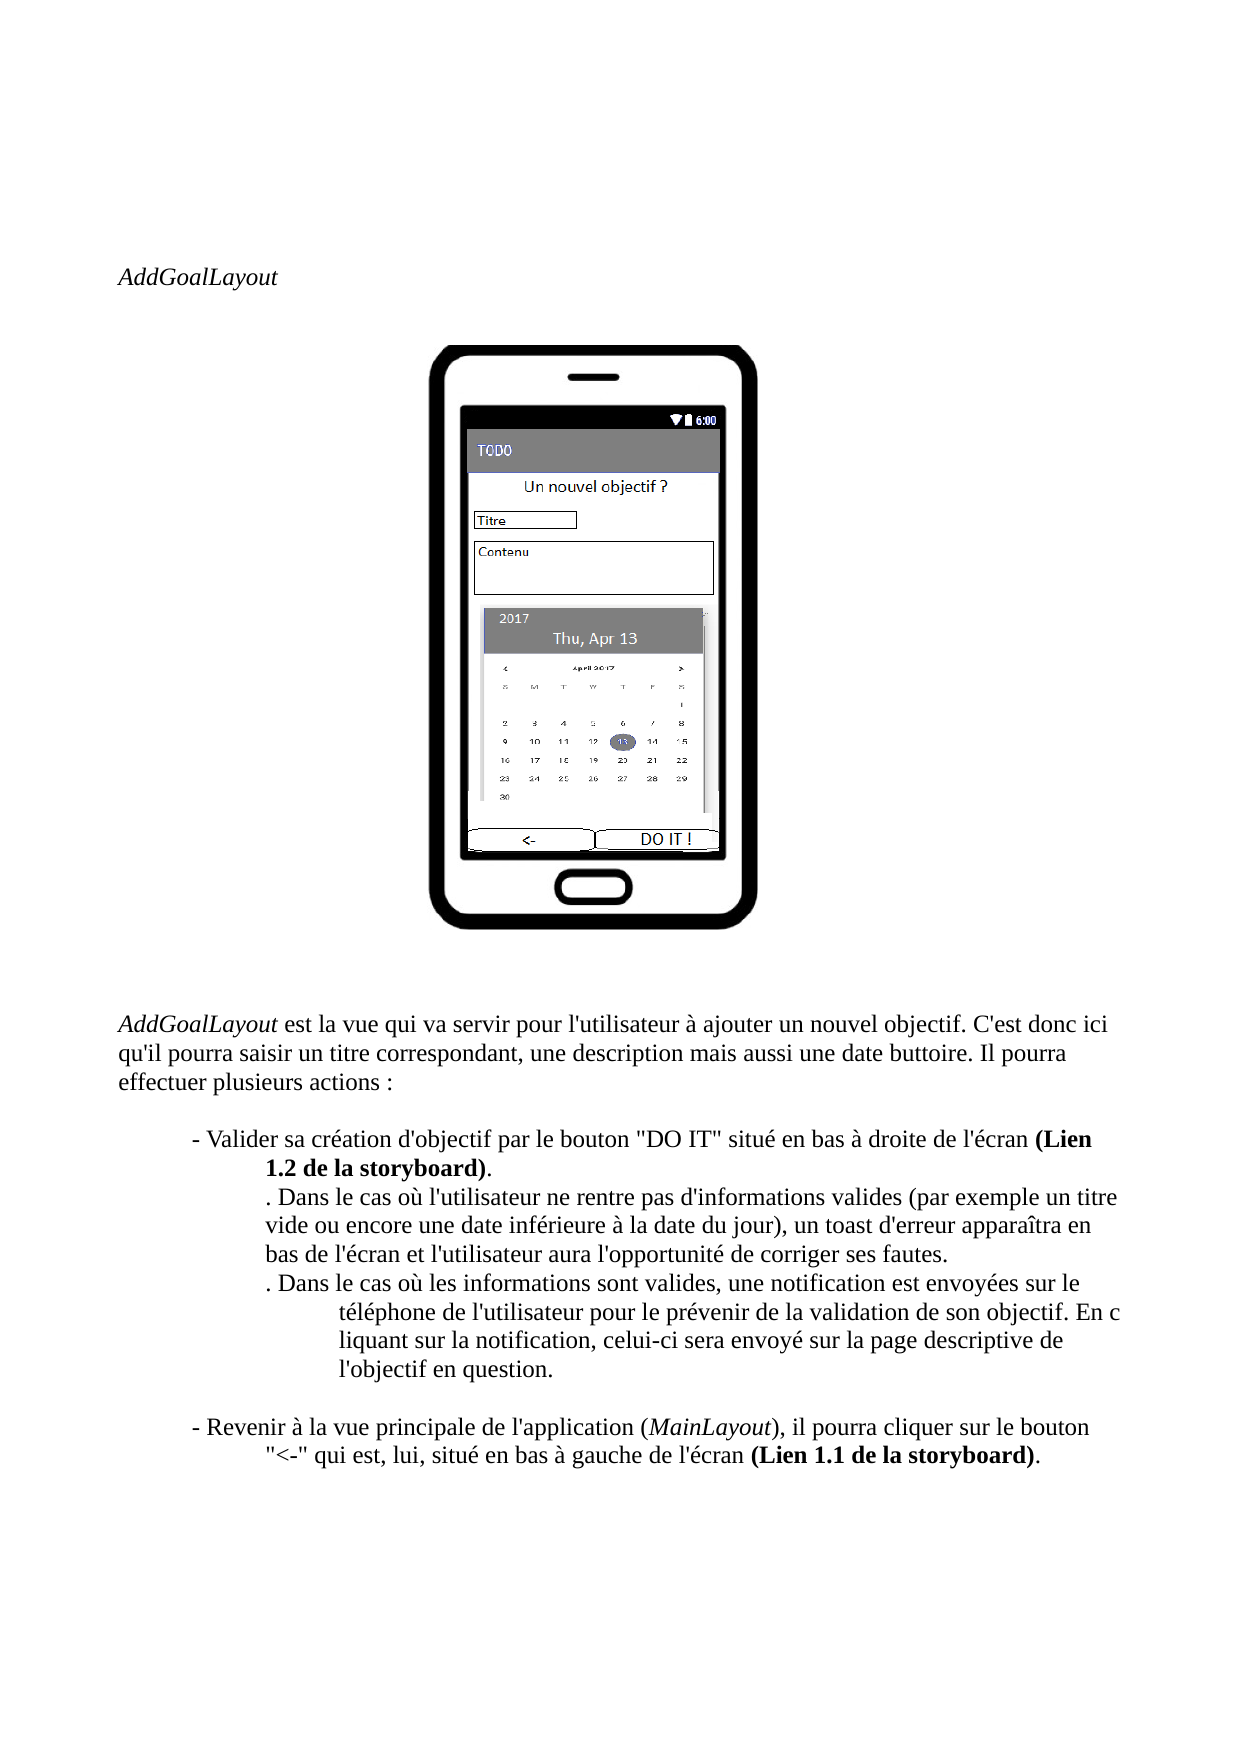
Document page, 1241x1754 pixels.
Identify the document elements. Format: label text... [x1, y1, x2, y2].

picture [426, 345, 758, 930]
text - Valider sa création d'objectif par le bouton "DO IT" situé en bas à droite de l'écran (Lien 1.2 de la storyboard). [118, 1124, 1122, 1182]
text . Dans le cas où les informations sont valides, une notification est envoyées sur le téléphone de l'utilisateur pour le prévenir de la validation de son objectif. En c liquant sur la notification, celui-ci sera envoyé sur la page descriptive de l'objectif en question. [118, 1268, 1122, 1383]
text AddGoalLayout est la vue qui va servir pour l'utilisateur à ajouter un nouvel objectif. C'est donc ici qu'il pourra saisir un titre correspondant, une description mais aussi une date buttoire. Il pourra effectuer plusieurs actions : [118, 1009, 1122, 1096]
text . Dans le cas où l'utilisateur ne rentre pas d'informations valides (par exemple un titre vide ou encore une date inférieure à la date du jour), un toast d'erreur apparaîtra en bas de l'écran et l'utilisateur aura l'opportunité de corriger ses fautes. [118, 1182, 1122, 1268]
text AddGoalLayout [118, 262, 1122, 291]
text - Revenir à la vue principale de l'application (MainLayout), il pourra cliquer sur le bouton "<-" qui est, lui, situé en bas à gauche de l'écran (Lien 1.1 de la storyboard). [118, 1412, 1122, 1469]
